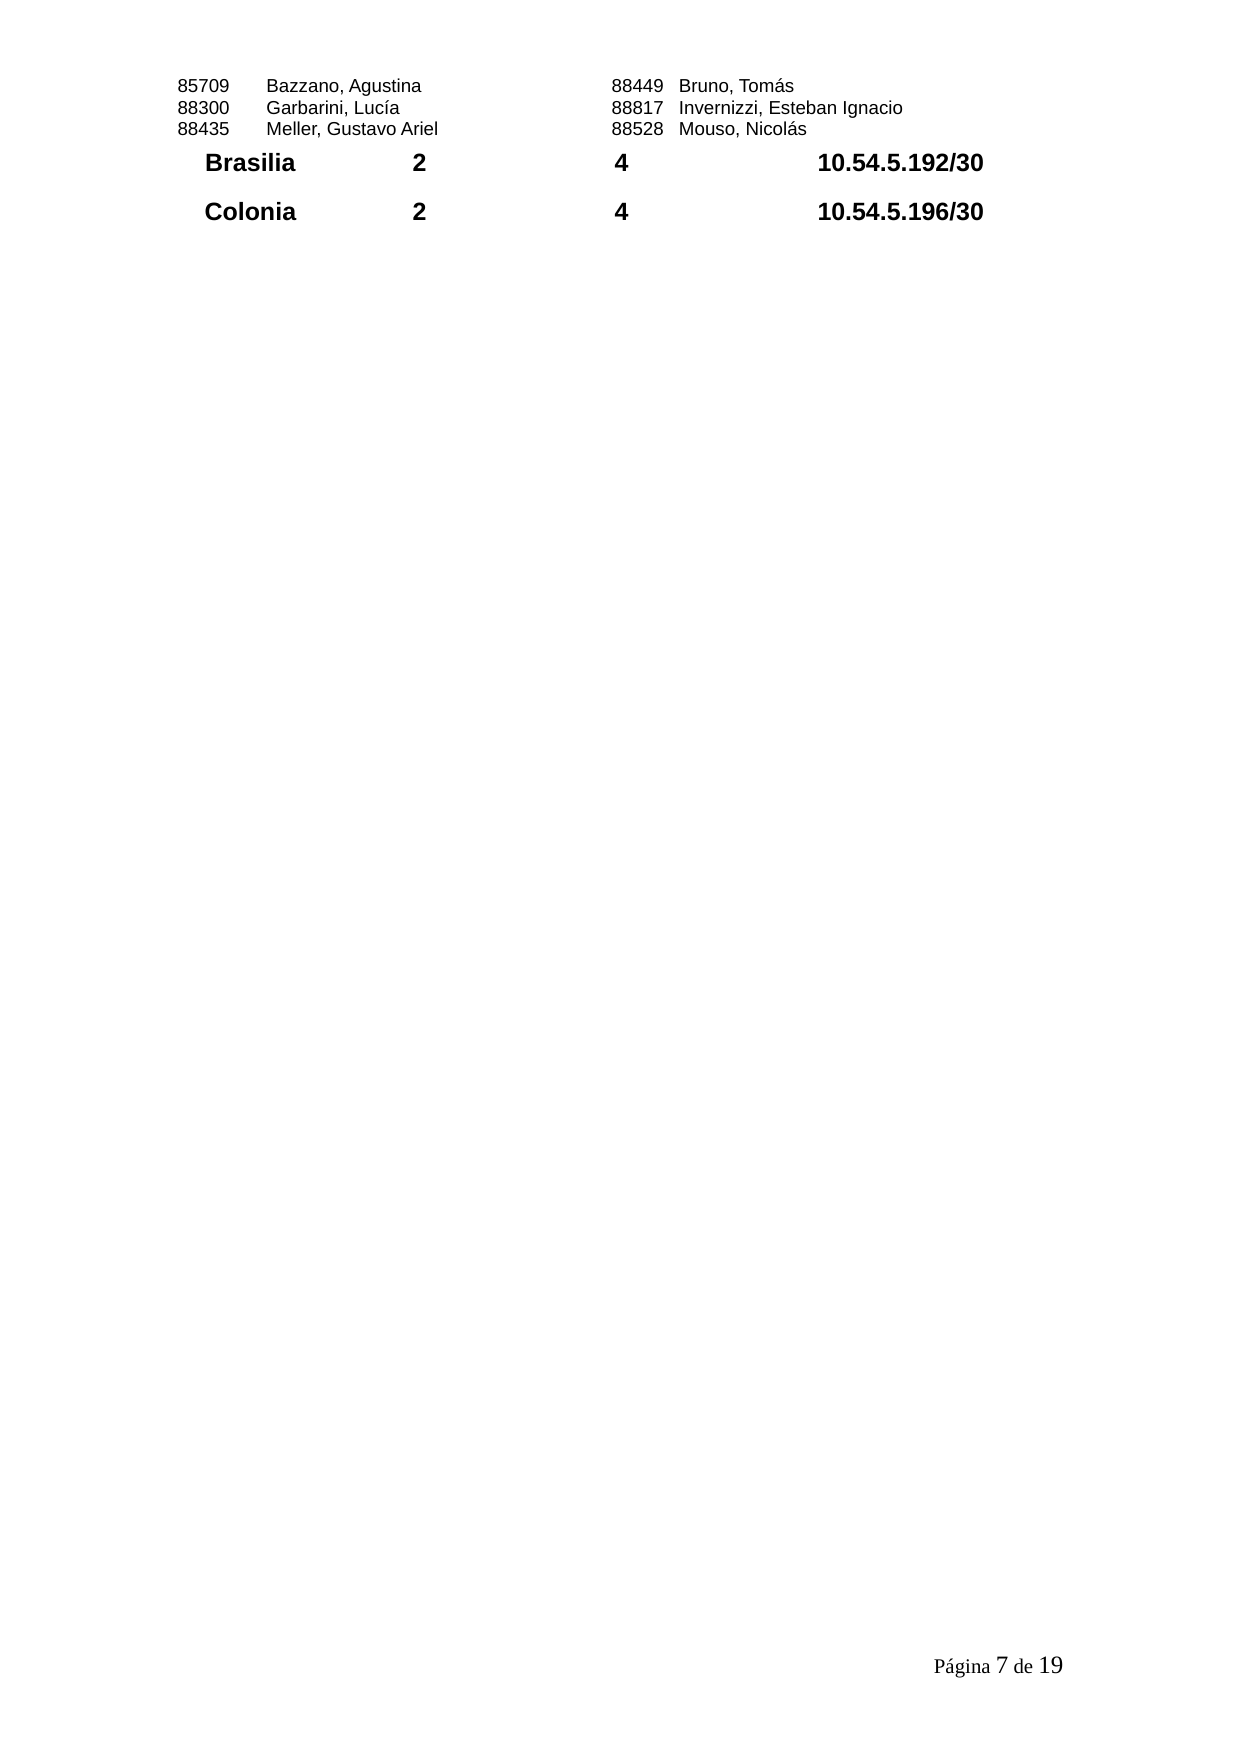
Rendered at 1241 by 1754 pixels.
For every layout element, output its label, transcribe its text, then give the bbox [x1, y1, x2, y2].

table_cell 10.54.5.192/30 [738, 148, 1063, 197]
table_cell 2 [334, 148, 504, 197]
table_cell 2 [334, 197, 504, 247]
table_cell 4 [505, 148, 738, 197]
table_cell Colonia [166, 197, 334, 247]
table_cell Brasilia [166, 148, 334, 197]
table_cell 4 [505, 197, 738, 247]
table_cell 10.54.5.196/30 [738, 197, 1063, 247]
